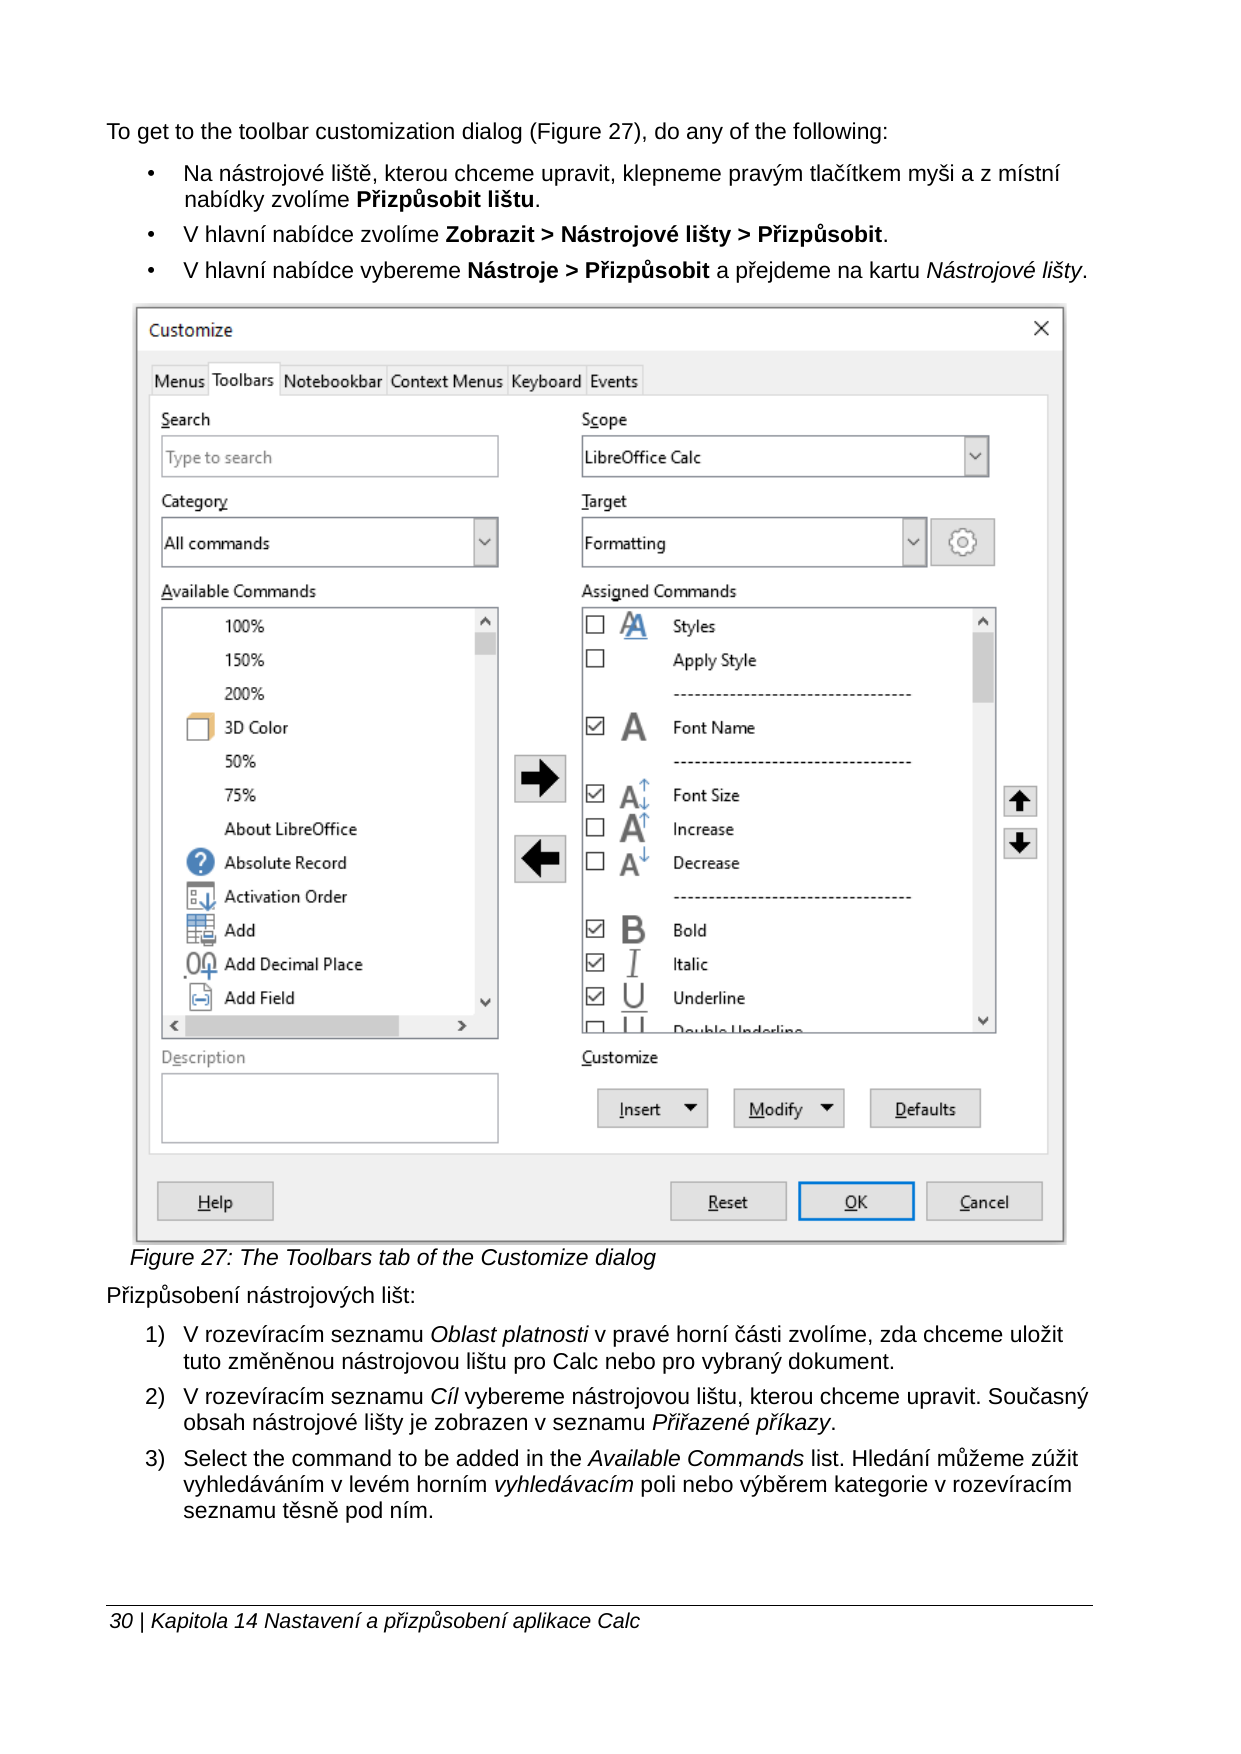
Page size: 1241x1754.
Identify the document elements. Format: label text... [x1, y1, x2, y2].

list V rozevíracím seznamu Oblast platnosti v pravé horní části zvolíme, zda chceme uložit tuto změněnou nástrojovou lištu pro Calc nebo pro vybraný dokument. [165, 1321, 1093, 1374]
list V hlavní nabídce vybereme Nástroje > Přizpůsobit a přejdeme na kartu Nástrojové lišty. [144, 254, 1093, 286]
list Na nástrojové liště, kterou chceme upravit, klepneme pravým tlačítkem myši a z místní nabídky zvolíme Přizpůsobit lištu. [144, 157, 1093, 213]
list V hlavní nabídce zvolíme Zobrazit > Nástrojové lišty > Přizpůsobit. [144, 218, 1093, 248]
list To get to the toolbar customization dialog (Figure 27), do any of the following: [106, 118, 1093, 144]
list V rozevíracím seznamu Cíl vybereme nástrojovou lištu, kterou chceme upravit. Současný obsah nástrojové lišty je zobrazen v seznamu Přiřazené příkazy. [165, 1383, 1093, 1436]
text Figure 27: The Toolbars tab of the Customize dialog [129, 304, 1069, 1271]
list Přizpůsobení nástrojových lišt: [106, 1282, 1093, 1309]
list Select the command to be added in the Available Commands list. Hledání můžeme zúžit vyhledáváním v levém horním vyhledávacím poli nebo výběrem kategorie v rozevíracím seznamu těsně pod ním. [165, 1444, 1093, 1523]
picture [132, 303, 1067, 1245]
